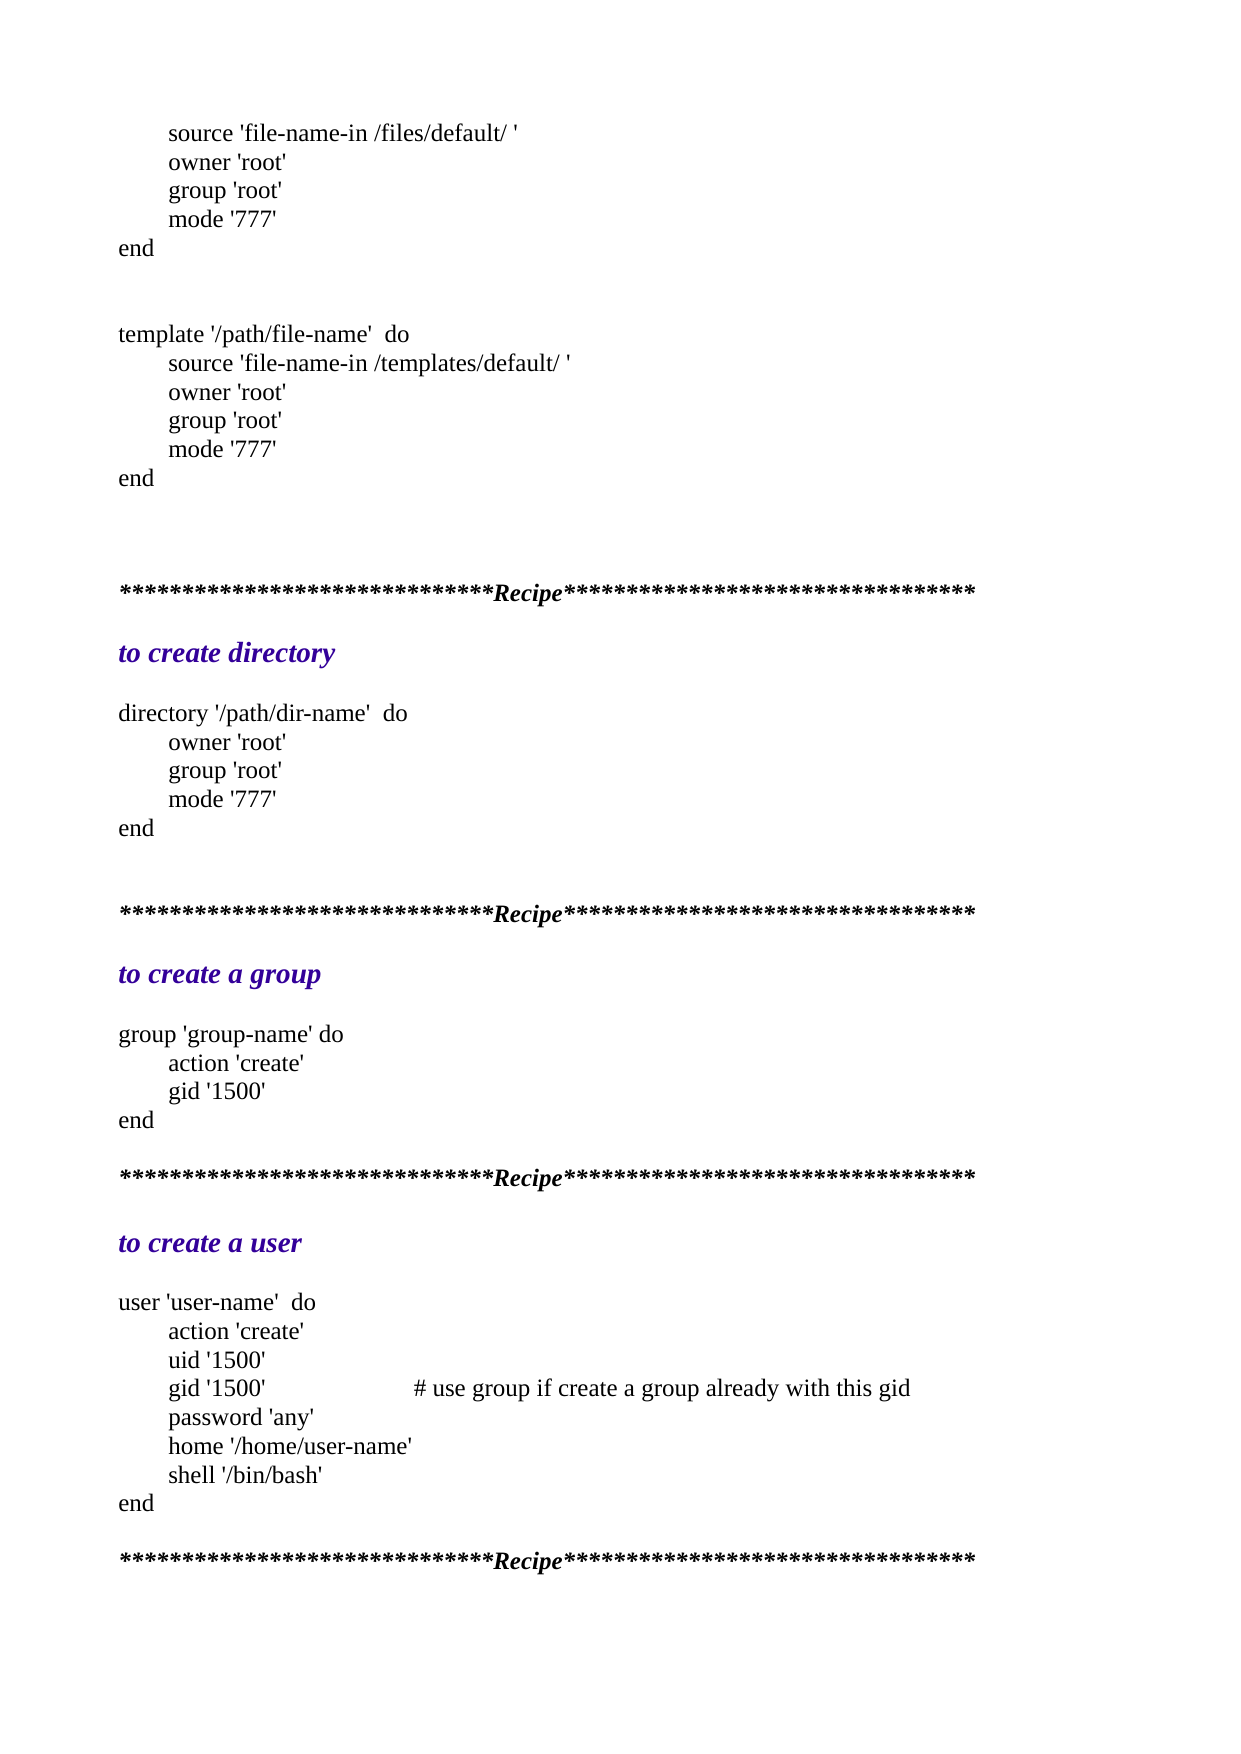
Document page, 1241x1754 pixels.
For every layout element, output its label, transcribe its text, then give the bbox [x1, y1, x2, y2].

text source 'file-name-in /templates/default/ ' [118, 348, 1122, 377]
text owner 'root' [118, 377, 1122, 406]
text to create directory [118, 636, 1122, 669]
text to create a user [118, 1225, 1122, 1258]
text gid '1500' [118, 1076, 1122, 1105]
text action 'create' [118, 1048, 1122, 1076]
text end [118, 1105, 1122, 1134]
text to create a group [118, 957, 1122, 990]
text group 'root' [118, 406, 1122, 434]
text group 'group-name' do [118, 1019, 1122, 1048]
text group 'root' [118, 176, 1122, 204]
text owner 'root' [118, 727, 1122, 755]
text directory '/path/dir-name' do [118, 698, 1122, 727]
text owner 'root' [118, 147, 1122, 176]
text mode '777' [118, 784, 1122, 813]
text group 'root' [118, 755, 1122, 784]
text mode '777' [118, 434, 1122, 463]
text mode '777' [118, 204, 1122, 233]
text user 'user-name' do [118, 1287, 1122, 1316]
text home '/home/user-name' [118, 1431, 1122, 1460]
text uid '1500' [118, 1345, 1122, 1373]
text ******************************Recipe********************************* [118, 578, 1122, 607]
text ******************************Recipe********************************* [118, 1163, 1122, 1191]
text end [118, 463, 1122, 492]
text end [118, 1488, 1122, 1517]
text shell '/bin/bash' [118, 1460, 1122, 1488]
text source 'file-name-in /files/default/ ' [118, 118, 1122, 147]
text ******************************Recipe********************************* [118, 899, 1122, 928]
text password 'any' [118, 1402, 1122, 1431]
text template '/path/file-name' do [118, 319, 1122, 348]
text action 'create' [118, 1316, 1122, 1345]
text gid '1500' # use group if create a group already with this gid [118, 1373, 1122, 1402]
text end [118, 233, 1122, 262]
text ******************************Recipe********************************* [118, 1546, 1122, 1575]
text end [118, 813, 1122, 842]
